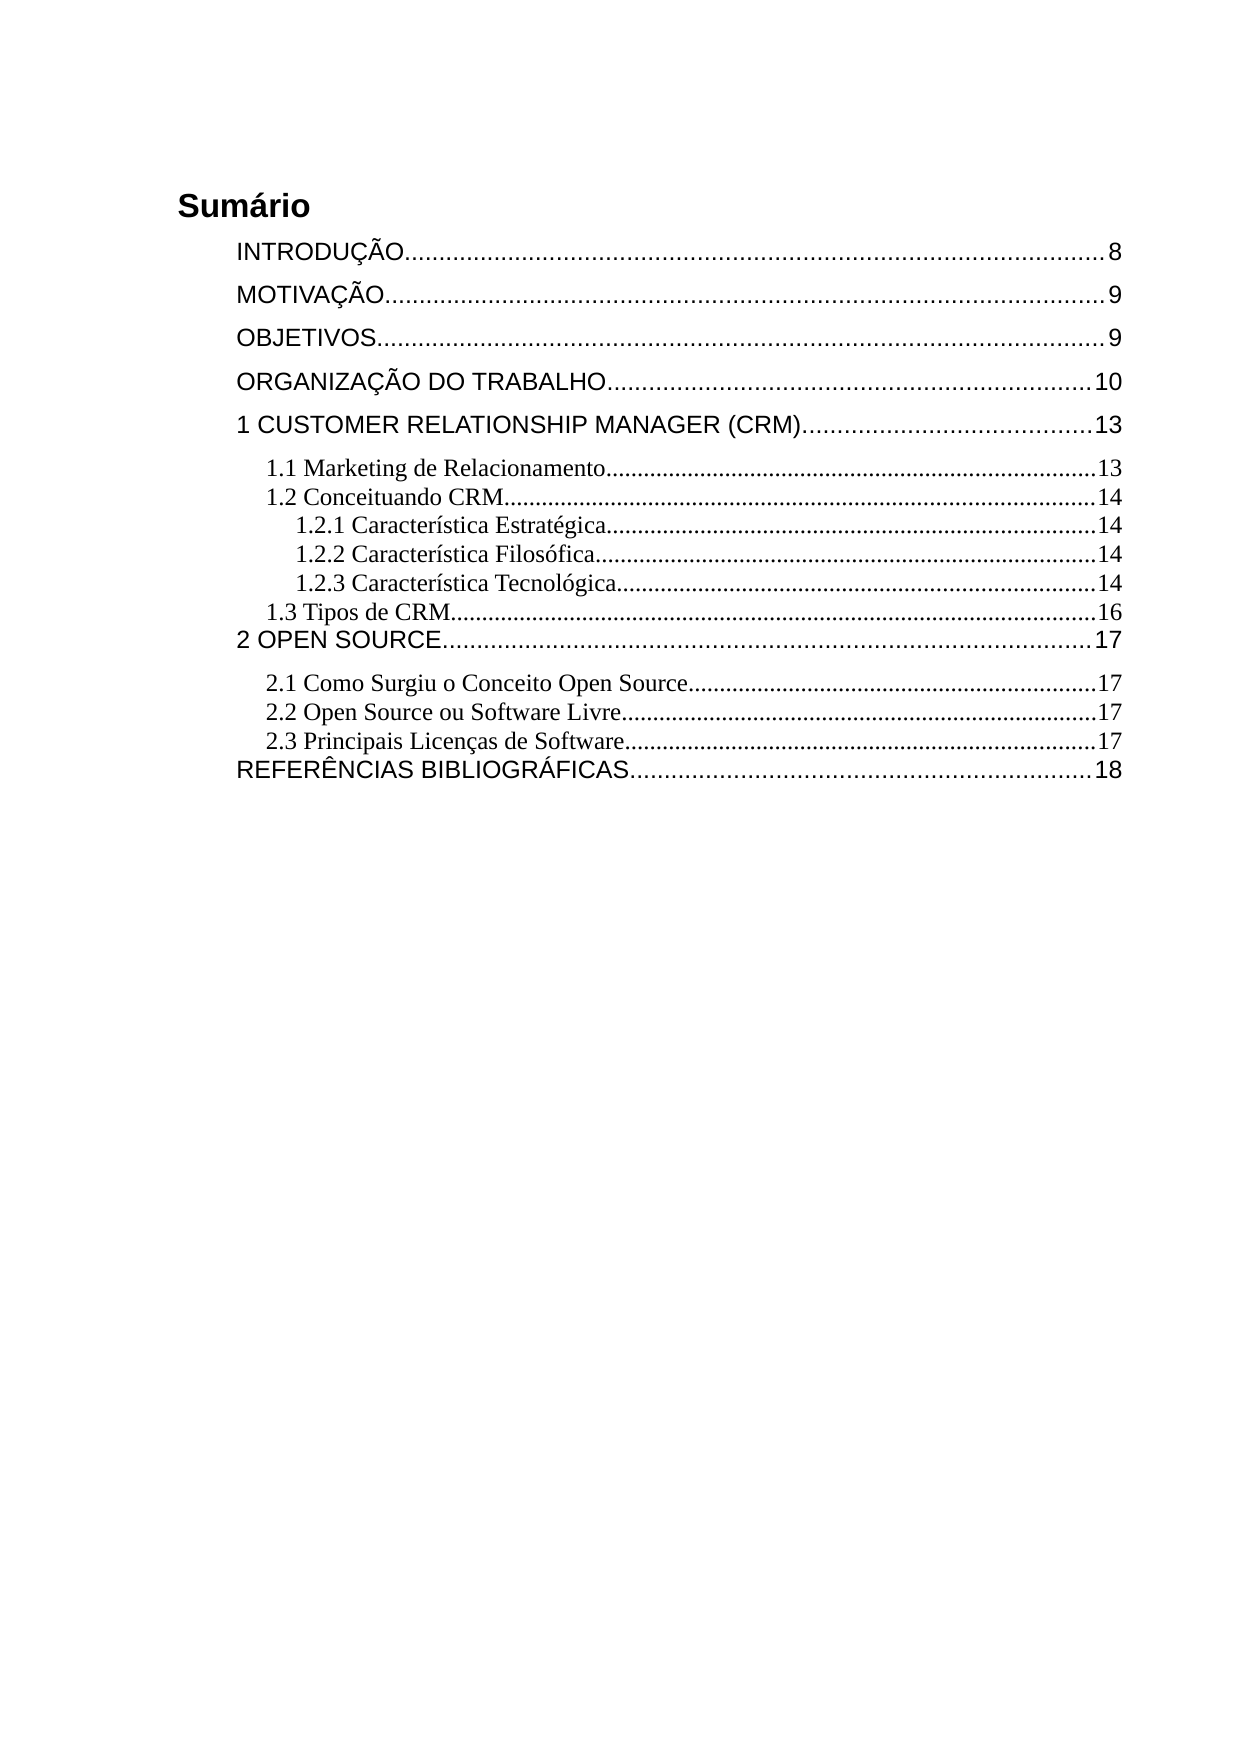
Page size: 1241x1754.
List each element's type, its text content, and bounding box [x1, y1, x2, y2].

text 1.1 Marketing de Relacionamento 13 [266, 453, 1122, 482]
text 2.2 Open Source ou Software Livre 17 [266, 697, 1122, 726]
text 1.3 Tipos de CRM 16 [266, 597, 1122, 625]
text REFERÊNCIAS BIBLIOGRÁFICAS 18 [236, 755, 1122, 783]
text OBJETIVOS 9 [236, 323, 1122, 352]
text 2.1 Como Surgiu o Conceito Open Source 17 [266, 668, 1122, 697]
text 1 CUSTOMER RELATIONSHIP MANAGER (CRM) 13 [236, 410, 1122, 438]
text 1.2 Conceituando CRM 14 [266, 482, 1122, 510]
text MOTIVAÇÃO 9 [236, 280, 1122, 309]
text 2 OPEN SOURCE 17 [236, 625, 1122, 654]
text INTRODUÇÃO 8 [236, 237, 1122, 266]
text 1.2.3 Característica Tecnológica 14 [295, 568, 1122, 597]
text ORGANIZAÇÃO DO TRABALHO 10 [236, 367, 1122, 395]
text 1.2.1 Característica Estratégica 14 [295, 510, 1122, 539]
text 1.2.2 Característica Filosófica 14 [295, 539, 1122, 568]
text 2.3 Principais Licenças de Software 17 [266, 726, 1122, 755]
subtitle Sumário [177, 186, 1122, 225]
